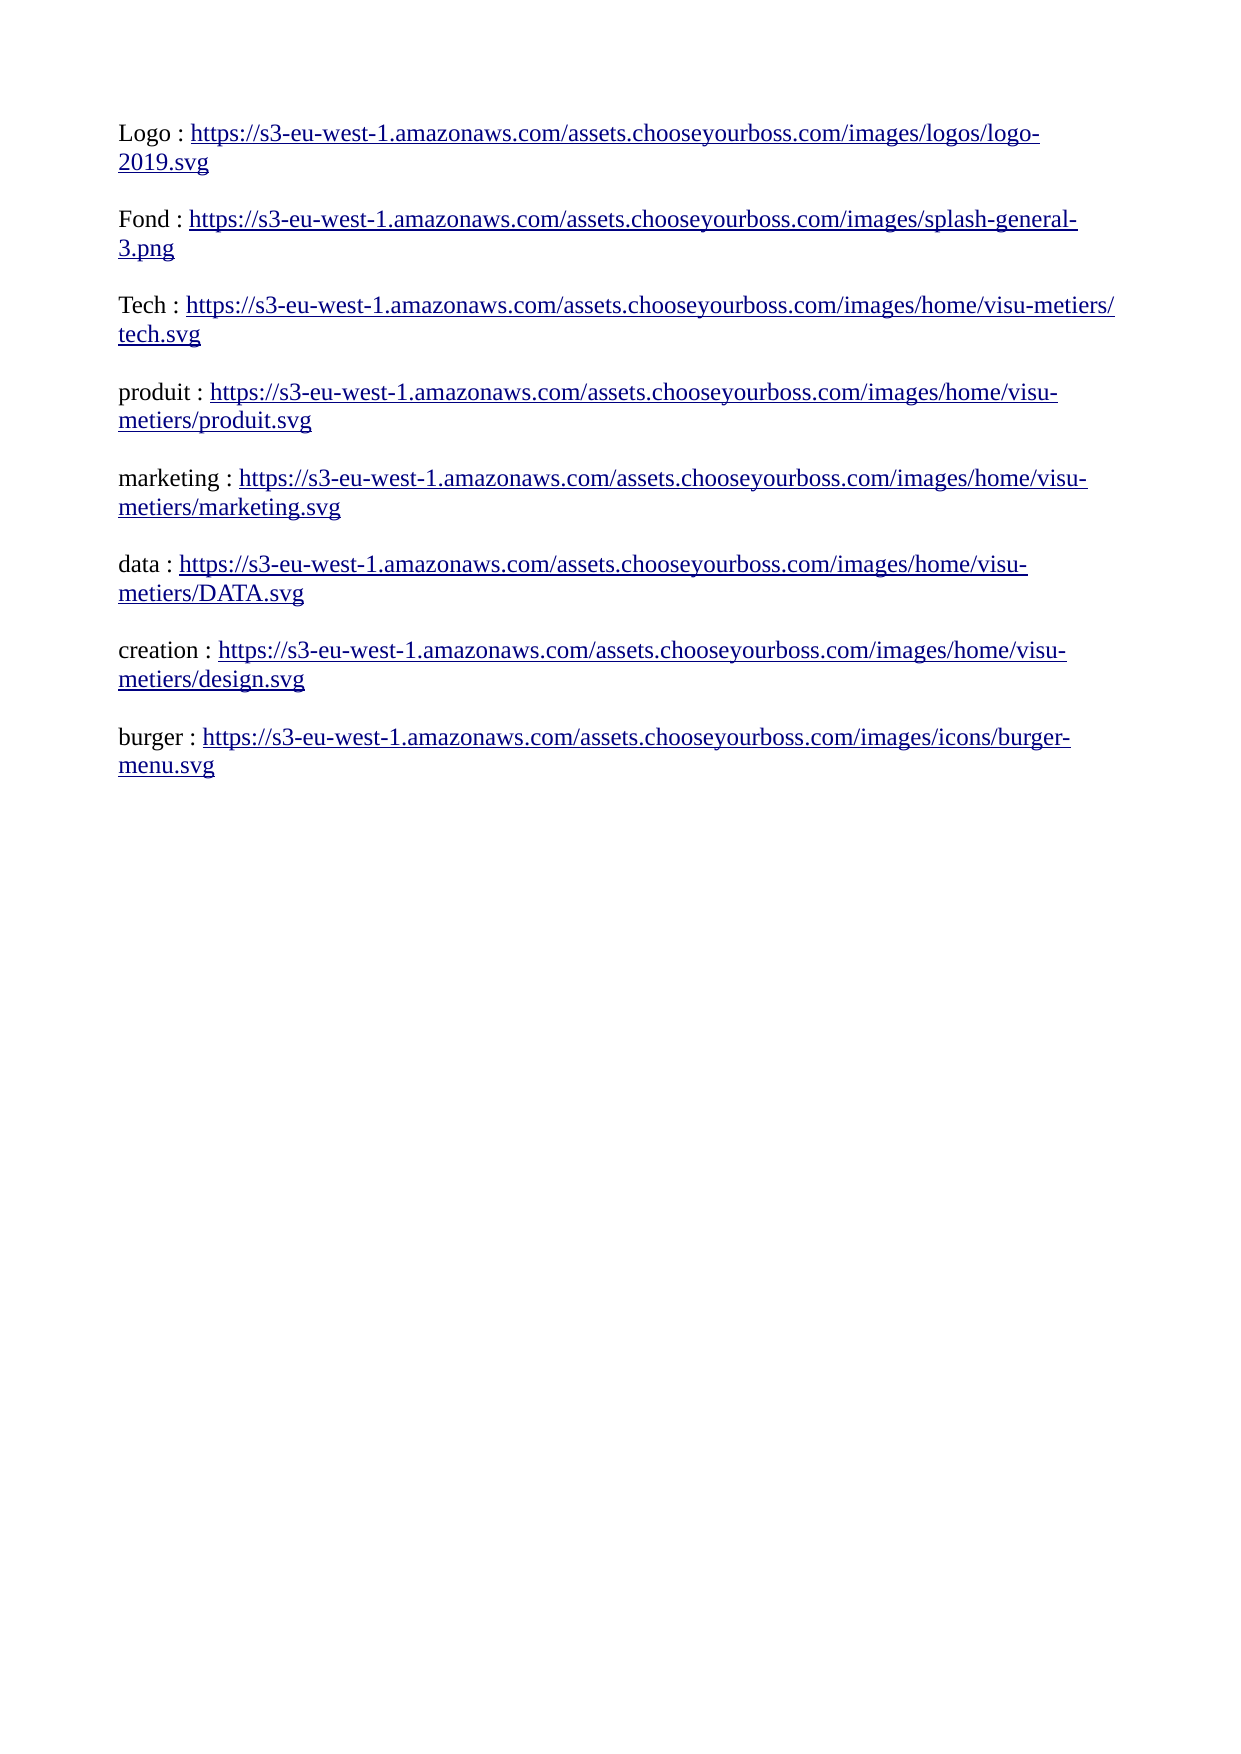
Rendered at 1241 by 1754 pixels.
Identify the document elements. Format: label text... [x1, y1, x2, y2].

text data : https://s3-eu-west-1.amazonaws.com/assets.chooseyourboss.com/images/home/visu-metiers/DATA.svg [118, 549, 1122, 607]
text burger : https://s3-eu-west-1.amazonaws.com/assets.chooseyourboss.com/images/icons/burger-menu.svg [118, 722, 1122, 779]
text Logo : https://s3-eu-west-1.amazonaws.com/assets.chooseyourboss.com/images/logos/logo-2019.svg [118, 118, 1122, 176]
text creation : https://s3-eu-west-1.amazonaws.com/assets.chooseyourboss.com/images/home/visu-metiers/design.svg [118, 636, 1122, 693]
text marketing : https://s3-eu-west-1.amazonaws.com/assets.chooseyourboss.com/images/home/visu-metiers/marketing.svg [118, 463, 1122, 521]
text produit : https://s3-eu-west-1.amazonaws.com/assets.chooseyourboss.com/images/home/visu-metiers/produit.svg [118, 377, 1122, 434]
text Tech : https://s3-eu-west-1.amazonaws.com/assets.chooseyourboss.com/images/home/visu-metiers/tech.svg [118, 291, 1122, 348]
text Fond : https://s3-eu-west-1.amazonaws.com/assets.chooseyourboss.com/images/splash-general-3.png [118, 204, 1122, 262]
